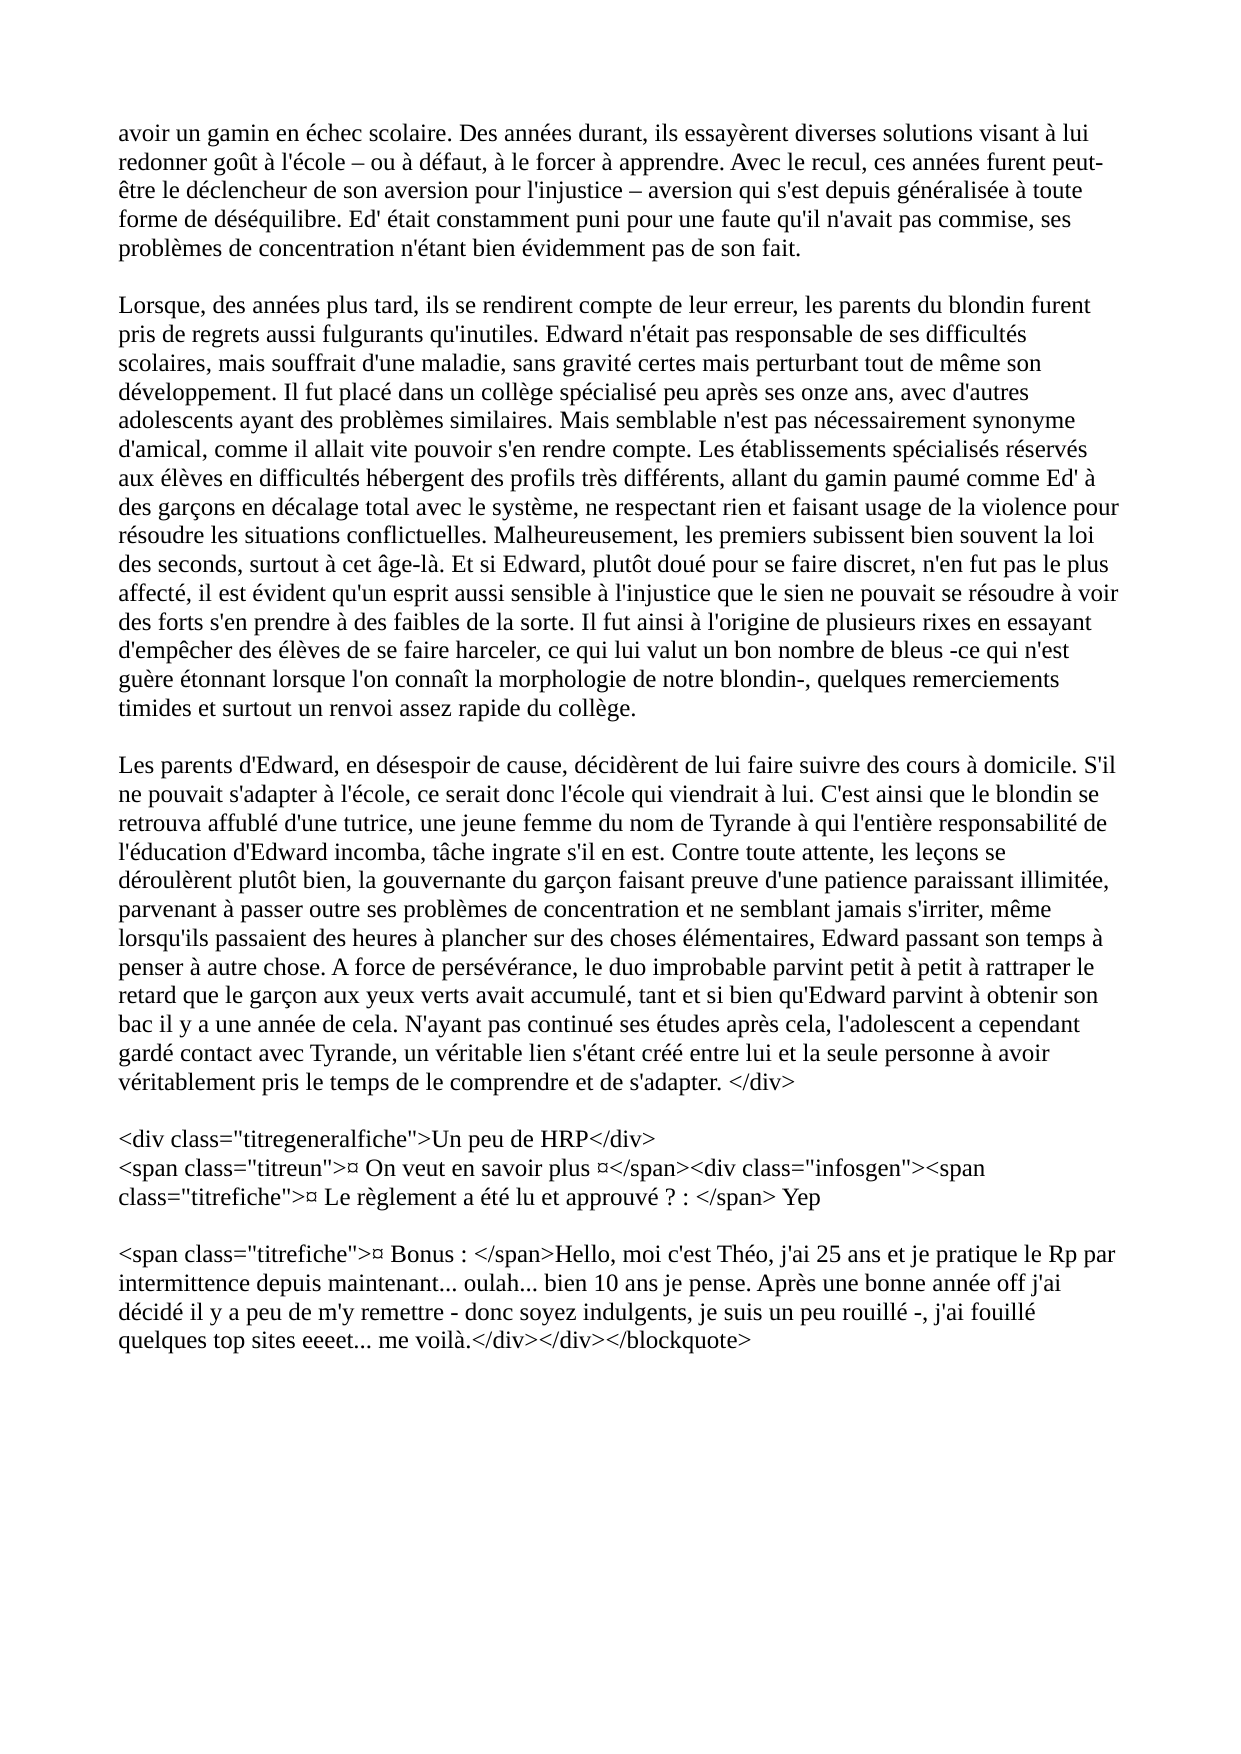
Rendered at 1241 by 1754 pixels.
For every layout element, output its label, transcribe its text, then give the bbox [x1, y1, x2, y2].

text avoir un gamin en échec scolaire. Des années durant, ils essayèrent diverses solutions visant à lui redonner goût à l'école – ou à défaut, à le forcer à apprendre. Avec le recul, ces années furent peut-être le déclencheur de son aversion pour l'injustice – aversion qui s'est depuis généralisée à toute forme de déséquilibre. Ed' était constamment puni pour une faute qu'il n'avait pas commise, ses problèmes de concentration n'étant bien évidemment pas de son fait. [118, 118, 1122, 262]
text Les parents d'Edward, en désespoir de cause, décidèrent de lui faire suivre des cours à domicile. S'il ne pouvait s'adapter à l'école, ce serait donc l'école qui viendrait à lui. C'est ainsi que le blondin se retrouva affublé d'une tutrice, une jeune femme du nom de Tyrande à qui l'entière responsabilité de l'éducation d'Edward incomba, tâche ingrate s'il en est. Contre toute attente, les leçons se déroulèrent plutôt bien, la gouvernante du garçon faisant preuve d'une patience paraissant illimitée, parvenant à passer outre ses problèmes de concentration et ne semblant jamais s'irriter, même lorsqu'ils passaient des heures à plancher sur des choses élémentaires, Edward passant son temps à penser à autre chose. A force de persévérance, le duo improbable parvint petit à petit à rattraper le retard que le garçon aux yeux verts avait accumulé, tant et si bien qu'Edward parvint à obtenir son bac il y a une année de cela. N'ayant pas continué ses études après cela, l'adolescent a cependant gardé contact avec Tyrande, un véritable lien s'étant créé entre lui et la seule personne à avoir véritablement pris le temps de le comprendre et de s'adapter. </div> <div class="titregeneralfiche">Un peu de HRP</div> <span class="titreun">¤ On veut en savoir plus ¤</span><div class="infosgen"><span class="titrefiche">¤ Le règlement a été lu et approuvé ? : </span> Yep <span class="titrefiche">¤ Bonus : </span>Hello, moi c'est Théo, j'ai 25 ans et je pratique le Rp par intermittence depuis maintenant... oulah... bien 10 ans je pense. Après une bonne année off j'ai décidé il y a peu de m'y remettre - donc soyez indulgents, je suis un peu rouillé -, j'ai fouillé quelques top sites eeeet... me voilà.</div></div></blockquote> [118, 751, 1122, 1354]
text Lorsque, des années plus tard, ils se rendirent compte de leur erreur, les parents du blondin furent pris de regrets aussi fulgurants qu'inutiles. Edward n'était pas responsable de ses difficultés scolaires, mais souffrait d'une maladie, sans gravité certes mais perturbant tout de même son développement. Il fut placé dans un collège spécialisé peu après ses onze ans, avec d'autres adolescents ayant des problèmes similaires. Mais semblable n'est pas nécessairement synonyme d'amical, comme il allait vite pouvoir s'en rendre compte. Les établissements spécialisés réservés aux élèves en difficultés hébergent des profils très différents, allant du gamin paumé comme Ed' à des garçons en décalage total avec le système, ne respectant rien et faisant usage de la violence pour résoudre les situations conflictuelles. Malheureusement, les premiers subissent bien souvent la loi des seconds, surtout à cet âge-là. Et si Edward, plutôt doué pour se faire discret, n'en fut pas le plus affecté, il est évident qu'un esprit aussi sensible à l'injustice que le sien ne pouvait se résoudre à voir des forts s'en prendre à des faibles de la sorte. Il fut ainsi à l'origine de plusieurs rixes en essayant d'empêcher des élèves de se faire harceler, ce qui lui valut un bon nombre de bleus -ce qui n'est guère étonnant lorsque l'on connaît la morphologie de notre blondin-, quelques remerciements timides et surtout un renvoi assez rapide du collège. [118, 291, 1122, 722]
